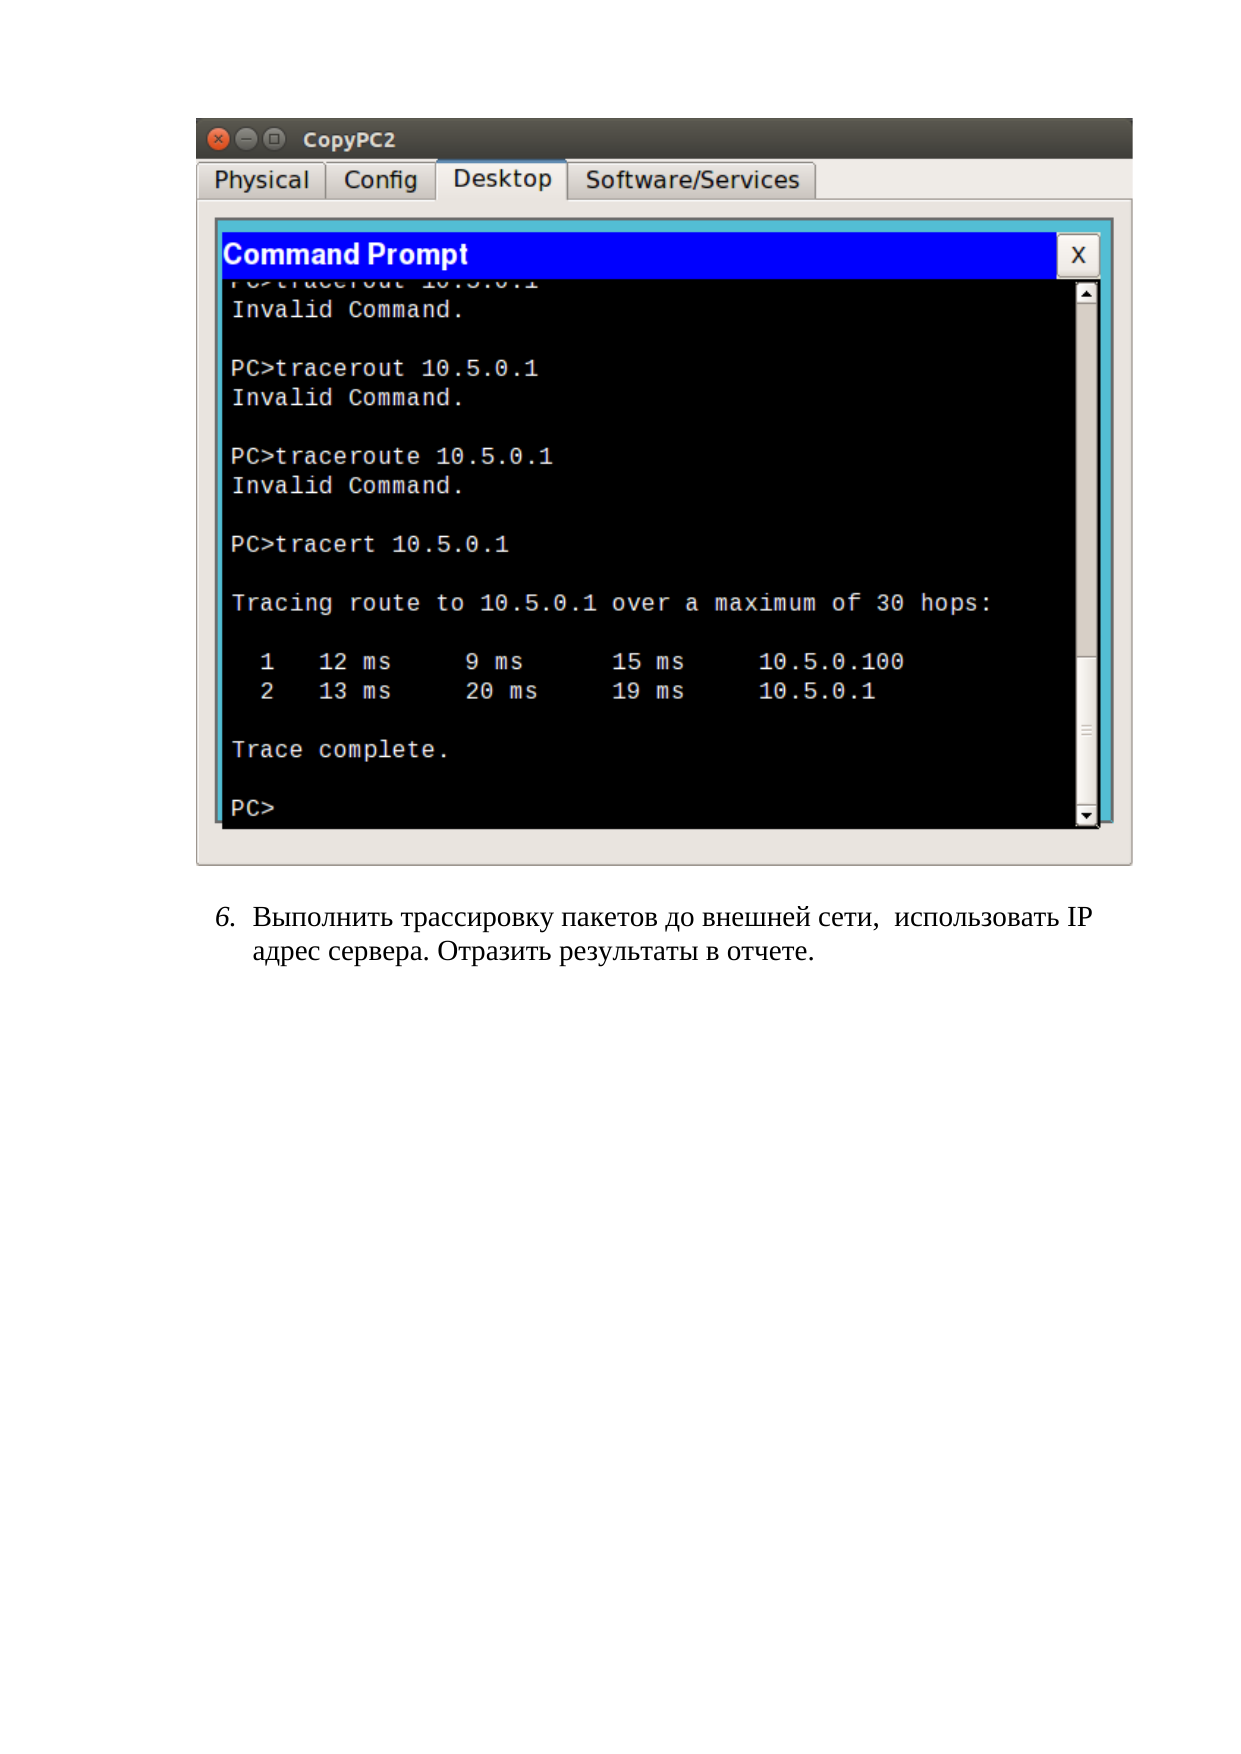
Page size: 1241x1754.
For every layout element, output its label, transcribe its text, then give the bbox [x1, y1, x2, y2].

picture [196, 118, 1133, 866]
list Выполнить трассировку пакетов до внешней сети, использовать IP адрес сервера. Отразить результаты в отчете. [215, 899, 1152, 966]
